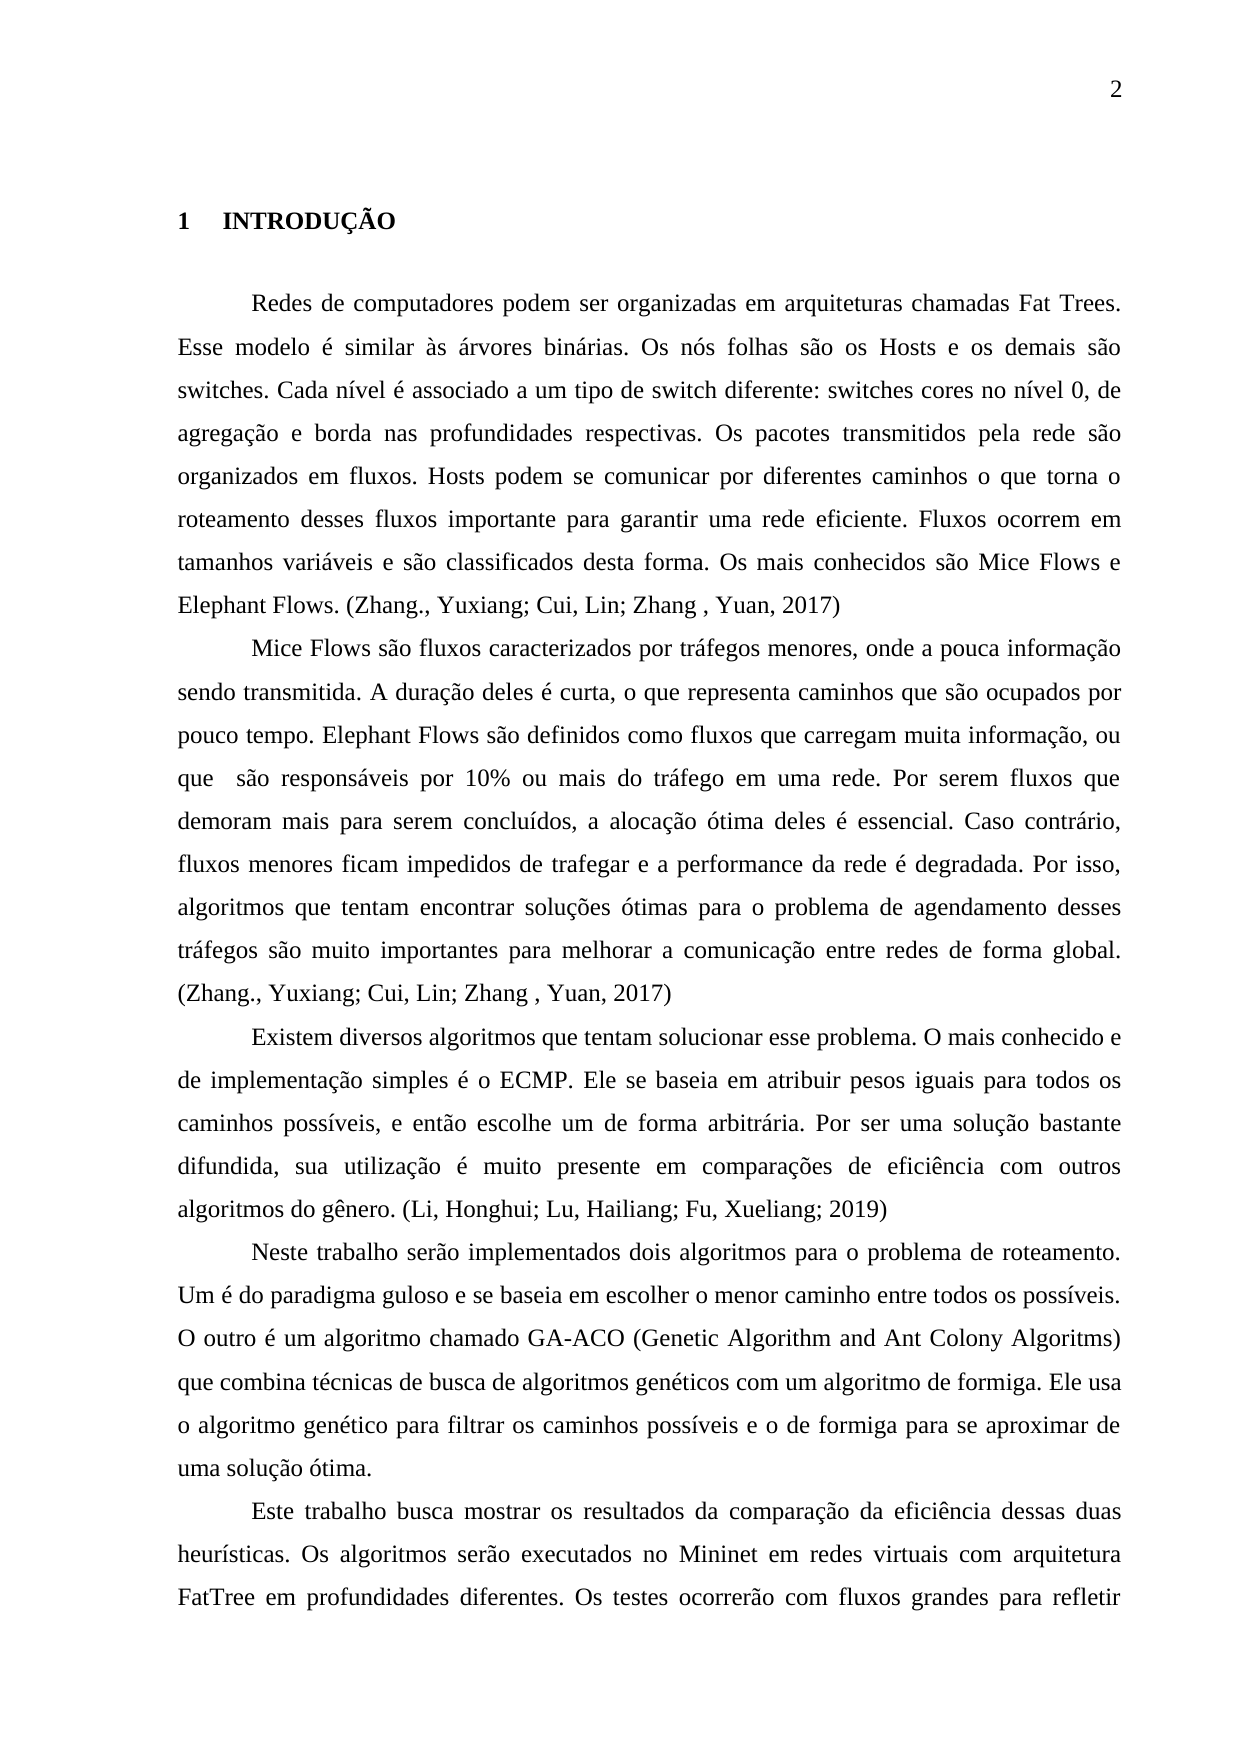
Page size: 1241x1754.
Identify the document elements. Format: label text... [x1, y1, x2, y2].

text Neste trabalho serão implementados dois algoritmos para o problema de roteamento. Um é do paradigma guloso e se baseia em escolher o menor caminho entre todos os possíveis. O outro é um algoritmo chamado GA-ACO (Genetic Algorithm and Ant Colony Algoritms) que combina técnicas de busca de algoritmos genéticos com um algoritmo de formiga. Ele usa o algoritmo genético para filtrar os caminhos possíveis e o de formiga para se aproximar de uma solução ótima. [177, 1237, 1122, 1482]
text Existem diversos algoritmos que tentam solucionar esse problema. O mais conhecido e de implementação simples é o ECMP. Ele se baseia em atribuir pesos iguais para todos os caminhos possíveis, e então escolhe um de forma arbitrária. Por ser uma solução bastante difundida, sua utilização é muito presente em comparações de eficiência com outros algoritmos do gênero. (Li, Honghui; Lu, Hailiang; Fu, Xueliang; 2019) [177, 1022, 1122, 1223]
subtitle INTRODUÇÃO [177, 206, 1122, 235]
text Este trabalho busca mostrar os resultados da comparação da eficiência dessas duas heurísticas. Os algoritmos serão executados no Mininet em redes virtuais com arquitetura FatTree em profundidades diferentes. Os testes ocorrerão com fluxos grandes para refletir [177, 1496, 1122, 1611]
text Redes de computadores podem ser organizadas em arquiteturas chamadas Fat Trees. Esse modelo é similar às árvores binárias. Os nós folhas são os Hosts e os demais são switches. Cada nível é associado a um tipo de switch diferente: switches cores no nível 0, de agregação e borda nas profundidades respectivas. Os pacotes transmitidos pela rede são organizados em fluxos. Hosts podem se comunicar por diferentes caminhos o que torna o roteamento desses fluxos importante para garantir uma rede eficiente. Fluxos ocorrem em tamanhos variáveis e são classificados desta forma. Os mais conhecidos são Mice Flows e Elephant Flows. (Zhang., Yuxiang; Cui, Lin; Zhang , Yuan, 2017) [177, 288, 1122, 619]
text Mice Flows são fluxos caracterizados por tráfegos menores, onde a pouca informação sendo transmitida. A duração deles é curta, o que representa caminhos que são ocupados por pouco tempo. Elephant Flows são definidos como fluxos que carregam muita informação, ou que são responsáveis por 10% ou mais do tráfego em uma rede. Por serem fluxos que demoram mais para serem concluídos, a alocação ótima deles é essencial. Caso contrário, fluxos menores ficam impedidos de trafegar e a performance da rede é degradada. Por isso, algoritmos que tentam encontrar soluções ótimas para o problema de agendamento desses tráfegos são muito importantes para melhorar a comunicação entre redes de forma global. (Zhang., Yuxiang; Cui, Lin; Zhang , Yuan, 2017) [177, 633, 1122, 1007]
